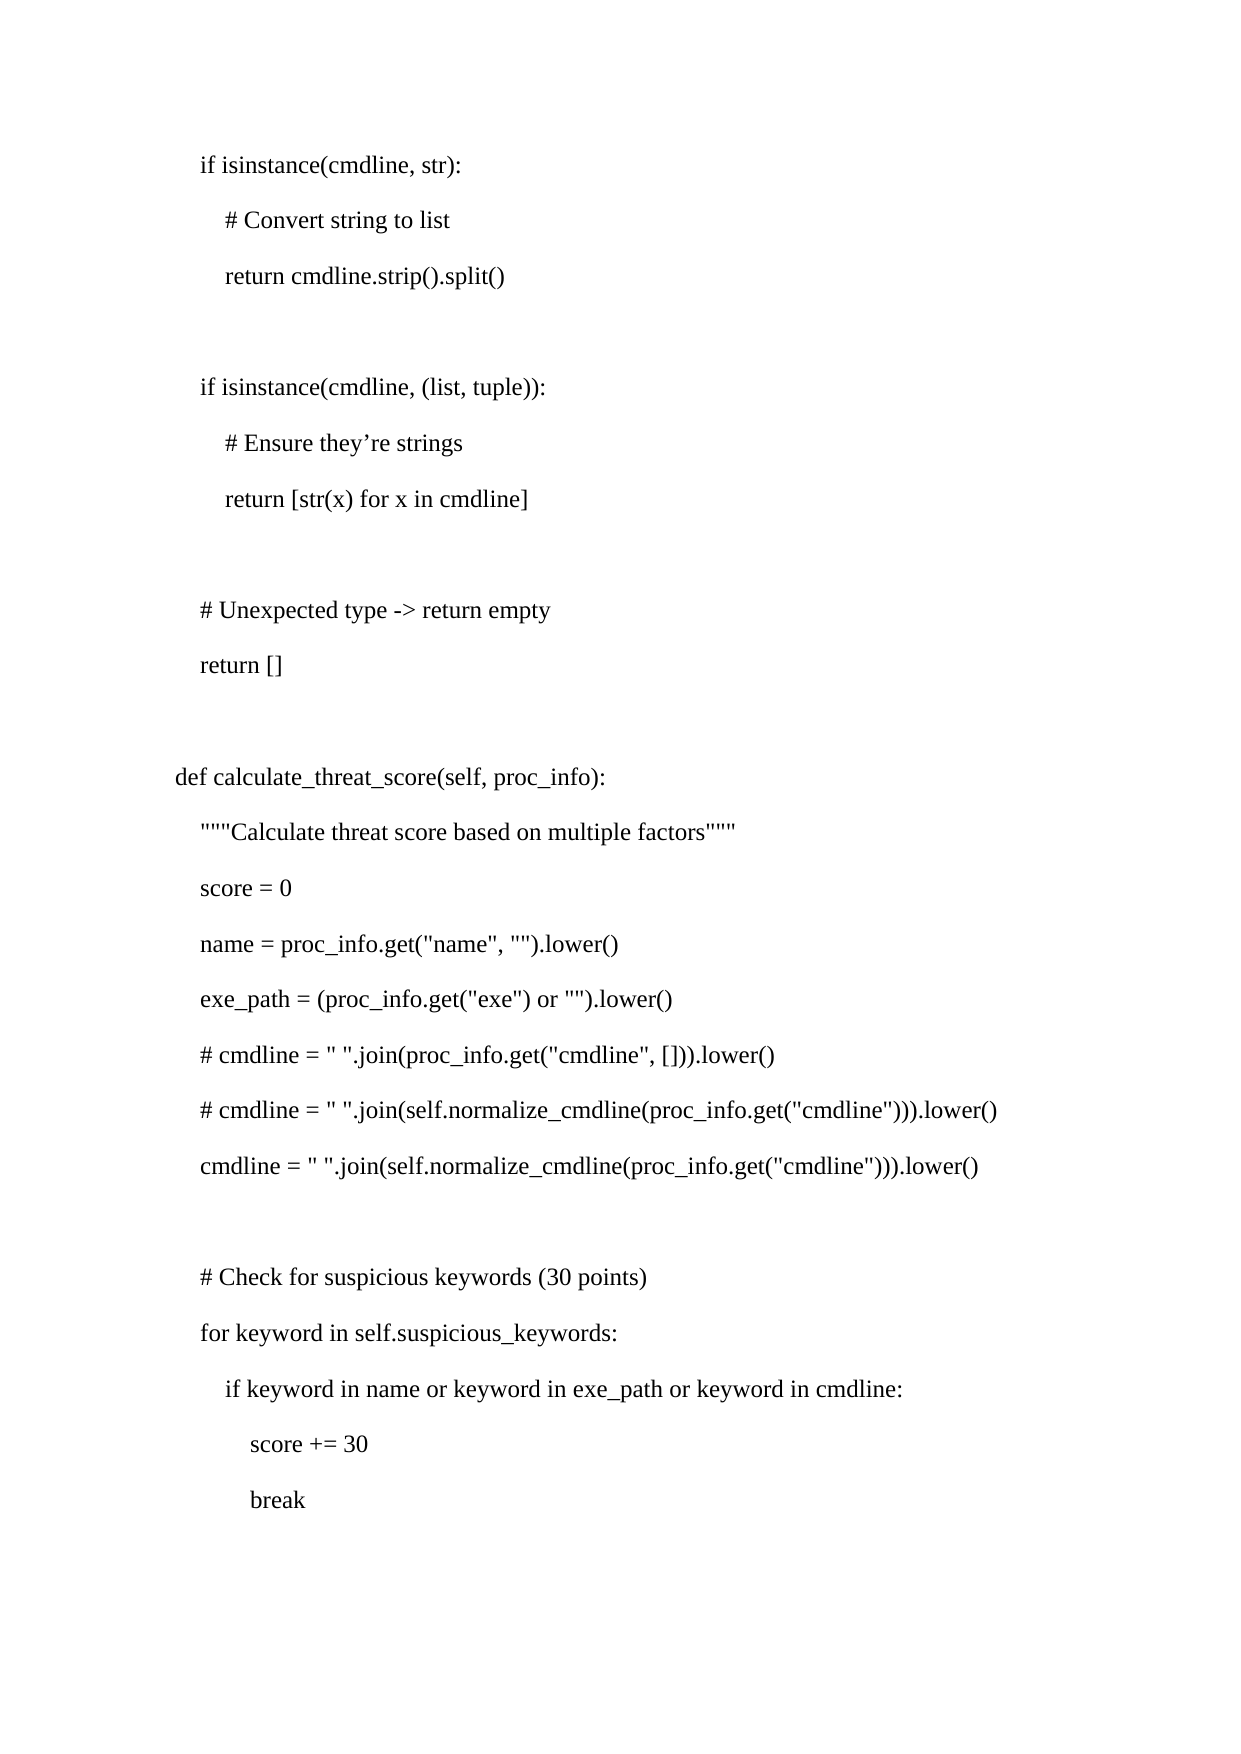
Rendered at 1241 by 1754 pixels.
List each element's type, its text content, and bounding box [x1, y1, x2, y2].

text score += 30 [150, 1429, 1091, 1458]
text return [str(x) for x in cmdline] [150, 484, 1091, 512]
text # cmdline = " ".join(self.normalize_cmdline(proc_info.get("cmdline"))).lower() [150, 1096, 1091, 1124]
text # Check for suspicious keywords (30 points) [150, 1262, 1091, 1291]
text return [] [150, 651, 1091, 679]
text for keyword in self.suspicious_keywords: [150, 1318, 1091, 1347]
text if keyword in name or keyword in exe_path or keyword in cmdline: [150, 1374, 1091, 1402]
text # cmdline = " ".join(proc_info.get("cmdline", [])).lower() [150, 1040, 1091, 1069]
text # Ensure they’re strings [150, 428, 1091, 457]
text # Convert string to list [150, 206, 1091, 234]
text # Unexpected type -> return empty [150, 595, 1091, 624]
text def calculate_threat_score(self, proc_info): [150, 762, 1091, 791]
text cmdline = " ".join(self.normalize_cmdline(proc_info.get("cmdline"))).lower() [150, 1151, 1091, 1180]
text return cmdline.strip().split() [150, 261, 1091, 290]
text exe_path = (proc_info.get("exe") or "").lower() [150, 984, 1091, 1013]
text score = 0 [150, 873, 1091, 902]
text name = proc_info.get("name", "").lower() [150, 929, 1091, 957]
text break [150, 1485, 1091, 1514]
text """Calculate threat score based on multiple factors""" [150, 817, 1091, 846]
text if isinstance(cmdline, (list, tuple)): [150, 372, 1091, 401]
text if isinstance(cmdline, str): [150, 150, 1091, 179]
